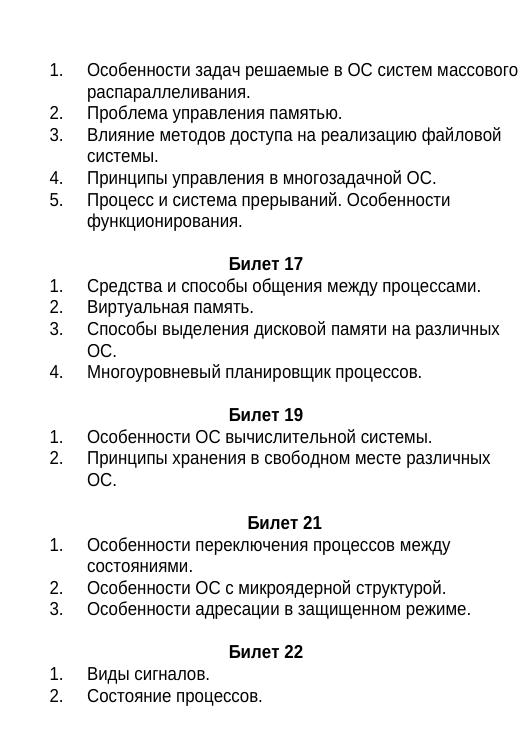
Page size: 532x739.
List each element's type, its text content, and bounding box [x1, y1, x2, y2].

list Средства и способы общения между процессами. [49, 275, 520, 296]
list Особенности задач решаемые в ОС систем массового распараллеливания. [49, 59, 520, 102]
list Виртуальная память. [49, 296, 520, 318]
list Принципы хранения в свободном месте различных ОС. [49, 447, 520, 490]
text Билет 19 [12, 404, 520, 426]
list Состояние процессов. [49, 684, 520, 706]
text Билет 22 [12, 641, 520, 663]
list Принципы управления в многозадачной ОС. [49, 167, 520, 188]
list Виды сигналов. [49, 663, 520, 684]
list Особенности ОС с микроядерной структурой. [49, 577, 520, 598]
list Особенности ОС вычислительной системы. [49, 426, 520, 447]
list Многоуровневый планировщик процессов. [49, 361, 520, 382]
text Билет 21 [49, 512, 520, 533]
list Способы выделения дисковой памяти на различных ОС. [49, 318, 520, 361]
list Особенности переключения процессов между состояниями. [49, 533, 520, 577]
text Билет 17 [12, 253, 520, 275]
list Влияние методов доступа на реализацию файловой системы. [49, 124, 520, 167]
list Проблема управления памятью. [49, 102, 520, 124]
list Особенности адресации в защищенном режиме. [49, 598, 520, 620]
list Процесс и система прерываний. Особенности функционирования. [49, 188, 520, 232]
